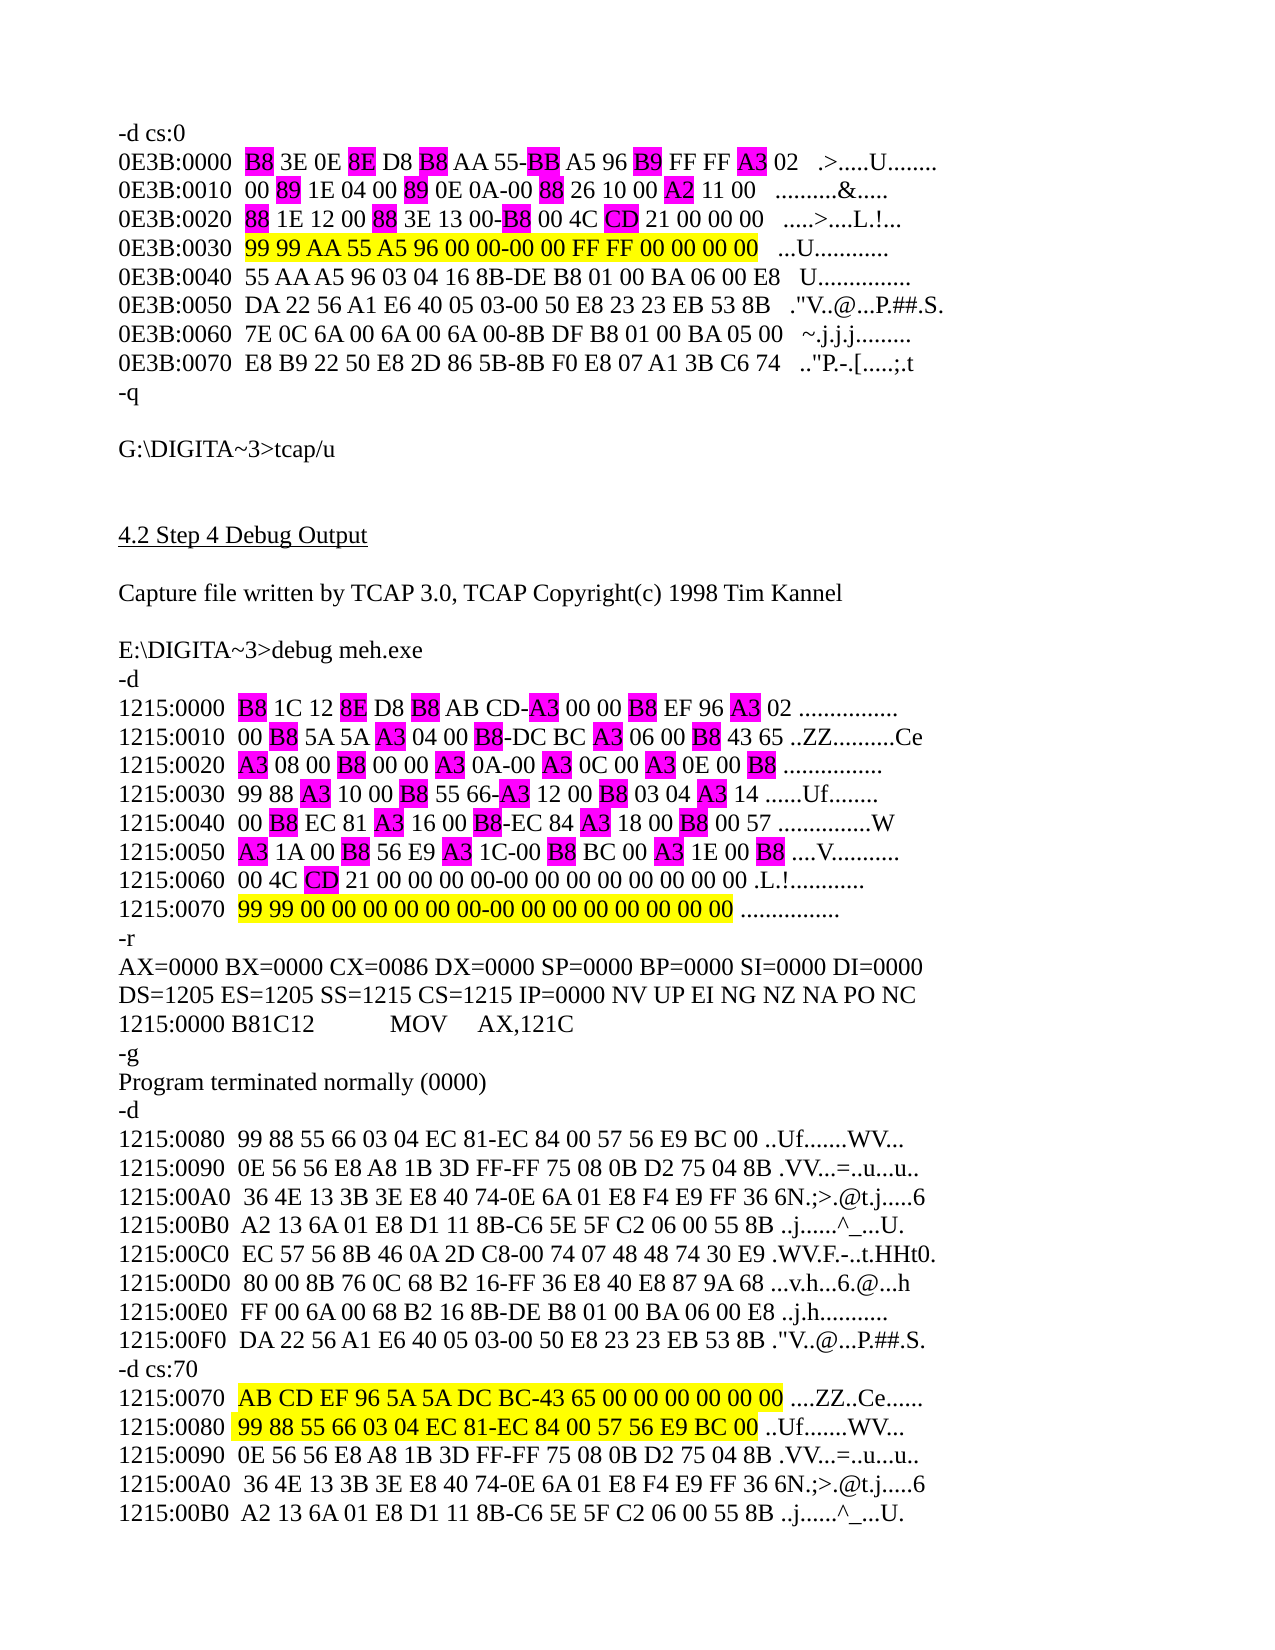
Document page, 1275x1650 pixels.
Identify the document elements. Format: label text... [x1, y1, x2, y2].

text 1215:0050 A3 1A 00 B8 56 E9 A3 1C-00 B8 BC 00 A3 1E 00 B8 ....V........... [118, 837, 1157, 866]
text 0E3B:0060 7E 0C 6A 00 6A 00 6A 00-8B DF B8 01 00 BA 05 00 ~.j.j.j......... [118, 319, 1157, 348]
text 1215:00B0 A2 13 6A 01 E8 D1 11 8B-C6 5E 5F C2 06 00 55 8B ..j......^_...U. [118, 1498, 1157, 1527]
text DS=1205 ES=1205 SS=1215 CS=1215 IP=0000 NV UP EI NG NZ NA PO NC [118, 981, 1157, 1009]
text 1215:00B0 A2 13 6A 01 E8 D1 11 8B-C6 5E 5F C2 06 00 55 8B ..j......^_...U. [118, 1211, 1157, 1239]
text 1215:0080 99 88 55 66 03 04 EC 81-EC 84 00 57 56 E9 BC 00 ..Uf.......WV... [118, 1412, 1157, 1441]
text 0E3B:0010 00 89 1E 04 00 89 0E 0A-00 88 26 10 00 A2 11 00 ..........&..... [118, 176, 1157, 204]
text 0E3B:0070 E8 B9 22 50 E8 2D 86 5B-8B F0 E8 07 A1 3B C6 74 .."P.-.[.....;.t [118, 348, 1157, 377]
text 1215:0040 00 B8 EC 81 A3 16 00 B8-EC 84 A3 18 00 B8 00 57 ...............W [118, 808, 1157, 837]
text 1215:0020 A3 08 00 B8 00 00 A3 0A-00 A3 0C 00 A3 0E 00 B8 ................ [118, 751, 1157, 779]
text 1215:00D0 80 00 8B 76 0C 68 B2 16-FF 36 E8 40 E8 87 9A 68 ...v.h...6.@...h [118, 1268, 1157, 1297]
text -d cs:0 [118, 118, 1157, 147]
text 1215:0000 B81C12 MOV AX,121C [118, 1009, 1157, 1038]
text 1215:0070 99 99 00 00 00 00 00 00-00 00 00 00 00 00 00 00 ................ [118, 894, 1157, 923]
text 1215:0060 00 4C CD 21 00 00 00 00-00 00 00 00 00 00 00 00 .L.!............ [118, 866, 1157, 894]
text -r AX=0000 BX=0000 CX=0086 DX=0000 SP=0000 BP=0000 SI=0000 DI=0000 [118, 923, 1157, 981]
text 0E3B:0050 DA 22 56 A1 E6 40 05 03-00 50 E8 23 23 EB 53 8B ."V..@...P.##.S. [118, 291, 1157, 319]
text Capture file written by TCAP 3.0, TCAP Copyright(c) 1998 Tim Kannel [118, 578, 1157, 607]
text 1215:0030 99 88 A3 10 00 B8 55 66-A3 12 00 B8 03 04 A3 14 ......Uf........ [118, 779, 1157, 808]
text E:\DIGITA~3>debug meh.exe [118, 636, 1157, 664]
text -q [118, 377, 1157, 406]
text Program terminated normally (0000) [118, 1067, 1157, 1096]
text 1215:00E0 FF 00 6A 00 68 B2 16 8B-DE B8 01 00 BA 06 00 E8 ..j.h........... [118, 1297, 1157, 1326]
text -d 1215:0000 B8 1C 12 8E D8 B8 AB CD-A3 00 00 B8 EF 96 A3 02 ................ [118, 664, 1157, 722]
text 1215:00F0 DA 22 56 A1 E6 40 05 03-00 50 E8 23 23 EB 53 8B ."V..@...P.##.S. [118, 1326, 1157, 1354]
text 1215:00C0 EC 57 56 8B 46 0A 2D C8-00 74 07 48 48 74 30 E9 .WV.F.-..t.HHt0. [118, 1239, 1157, 1268]
text 1215:0010 00 B8 5A 5A A3 04 00 B8-DC BC A3 06 00 B8 43 65 ..ZZ..........Ce [118, 722, 1157, 751]
text 1215:0090 0E 56 56 E8 A8 1B 3D FF-FF 75 08 0B D2 75 04 8B .VV...=..u...u.. [118, 1441, 1157, 1469]
text 0E3B:0030 99 99 AA 55 A5 96 00 00-00 00 FF FF 00 00 00 00 ...U............ [118, 233, 1157, 262]
text -g [118, 1038, 1157, 1067]
text G:\DIGITA~3>tcap/u [118, 434, 1157, 463]
text 1215:0090 0E 56 56 E8 A8 1B 3D FF-FF 75 08 0B D2 75 04 8B .VV...=..u...u.. [118, 1153, 1157, 1182]
text -d cs:70 1215:0070 AB CD EF 96 5A 5A DC BC-43 65 00 00 00 00 00 00 ....ZZ..Ce...... [118, 1354, 1157, 1412]
text 0E3B:0020 88 1E 12 00 88 3E 13 00-B8 00 4C CD 21 00 00 00 .....>....L.!... [118, 204, 1157, 233]
text -d 1215:0080 99 88 55 66 03 04 EC 81-EC 84 00 57 56 E9 BC 00 ..Uf.......WV... [118, 1096, 1157, 1153]
text 4.2 Step 4 Debug Output [118, 521, 1157, 549]
text 0E3B:0000 B8 3E 0E 8E D8 B8 AA 55-BB A5 96 B9 FF FF A3 02 .>.....U........ [118, 147, 1157, 176]
text 1215:00A0 36 4E 13 3B 3E E8 40 74-0E 6A 01 E8 F4 E9 FF 36 6N.;>.@t.j.....6 [118, 1182, 1157, 1211]
text 1215:00A0 36 4E 13 3B 3E E8 40 74-0E 6A 01 E8 F4 E9 FF 36 6N.;>.@t.j.....6 [118, 1469, 1157, 1498]
text 0E3B:0040 55 AA A5 96 03 04 16 8B-DE B8 01 00 BA 06 00 E8 U............... [118, 262, 1157, 291]
